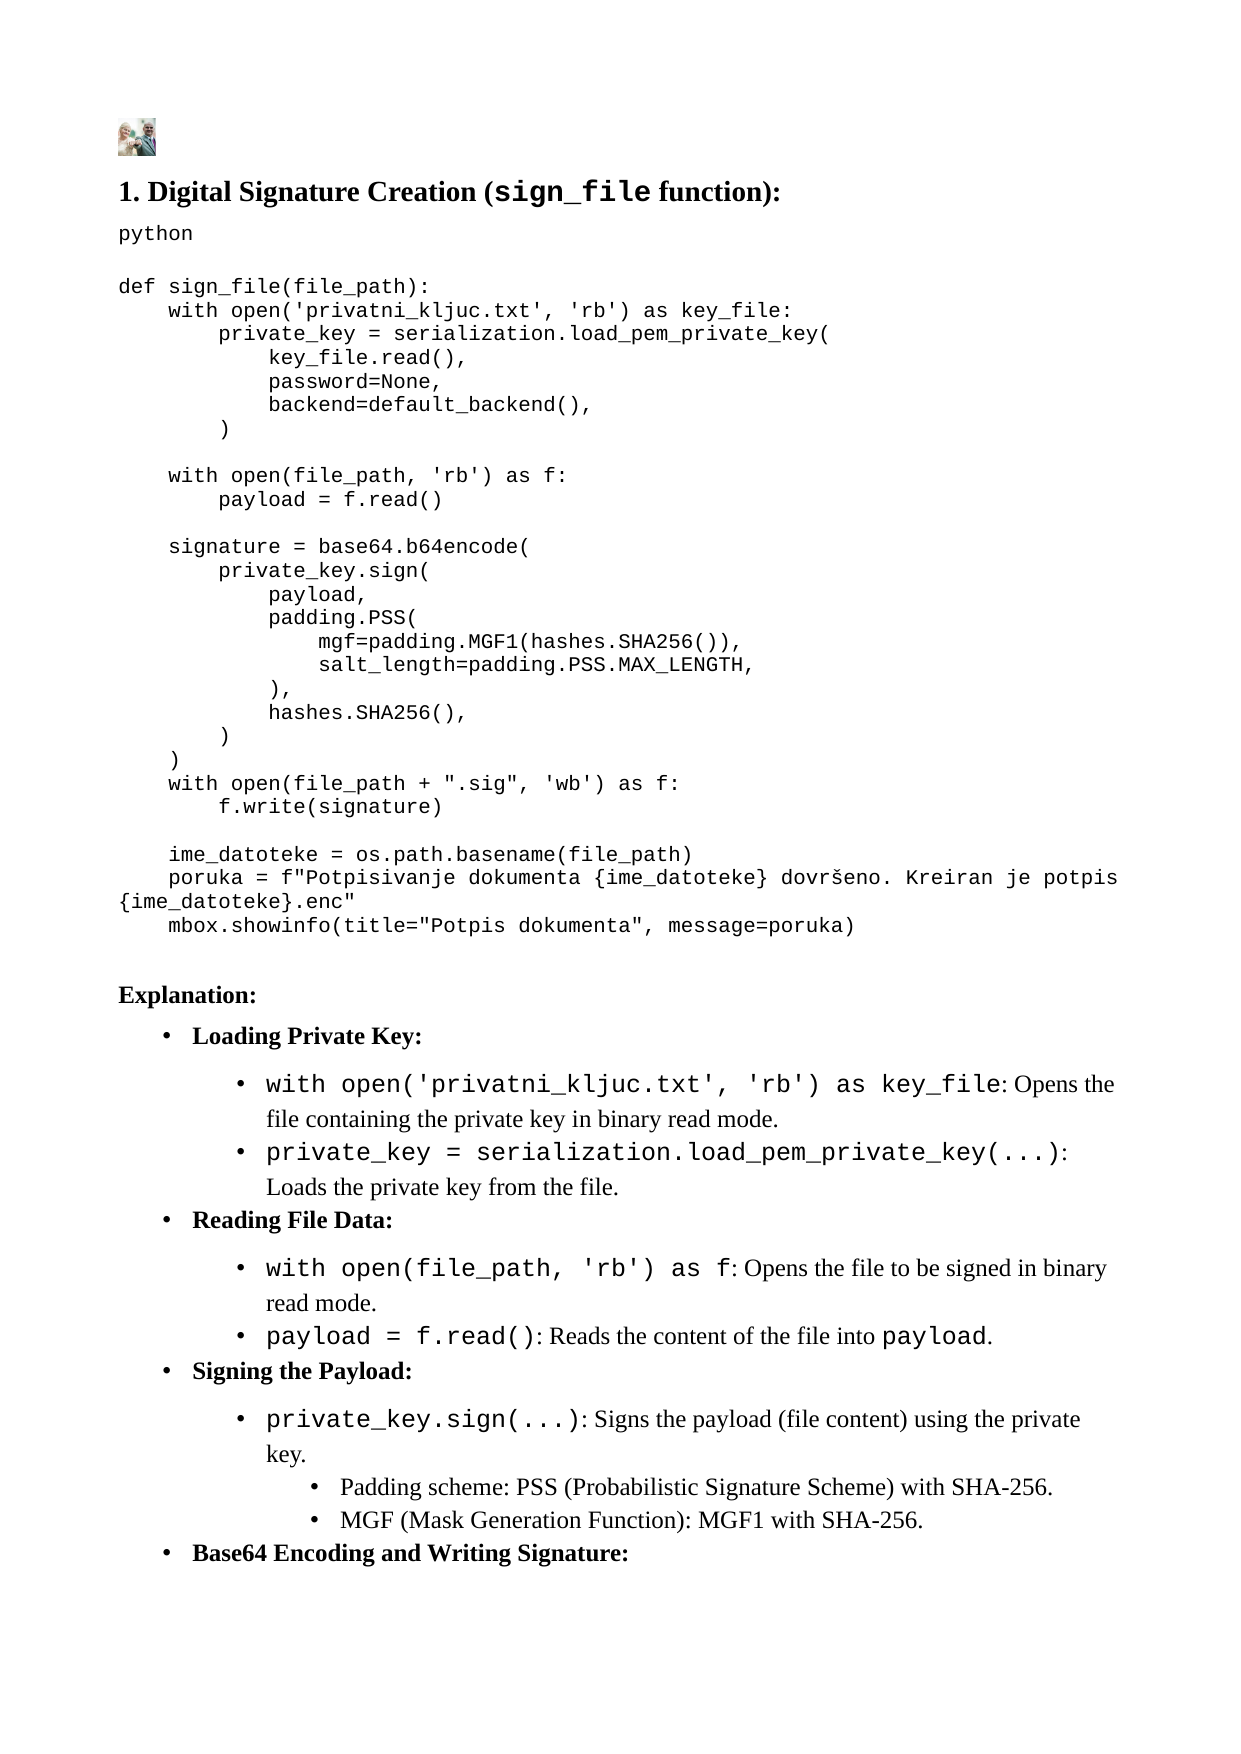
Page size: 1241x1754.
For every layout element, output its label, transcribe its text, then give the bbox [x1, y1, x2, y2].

text def sign_file(file_path): [118, 276, 1122, 300]
list Padding scheme: PSS (Probabilistic Signature Scheme) with SHA-256. [310, 1472, 1122, 1501]
text private_key = serialization.load_pem_private_key( [118, 323, 1122, 347]
list payload = f.read(): Reads the content of the file into payload. [236, 1321, 1122, 1352]
text f.write(signature) [118, 796, 1122, 820]
text poruka = f"Potpisivanje dokumenta {ime_datoteke} dovršeno. Kreiran je potpis {ime_datoteke}.enc" [118, 867, 1122, 914]
text ) [118, 725, 1122, 749]
text mbox.showinfo(title="Potpis dokumenta", message=poruka) [118, 914, 1122, 938]
text key_file.read(), [118, 347, 1122, 371]
text payload, [118, 583, 1122, 607]
list private_key = serialization.load_pem_private_key(...): Loads the private key from the file. [236, 1137, 1122, 1201]
text hashes.SHA256(), [118, 702, 1122, 725]
subtitle Explanation: [118, 980, 1122, 1009]
text ) [118, 418, 1122, 442]
picture [118, 118, 156, 156]
text padding.PSS( [118, 607, 1122, 631]
list Loading Private Key: [162, 1021, 1122, 1050]
list MGF (Mask Generation Function): MGF1 with SHA-256. [310, 1505, 1122, 1534]
text with open(file_path, 'rb') as f: [118, 465, 1122, 489]
text salt_length=padding.PSS.MAX_LENGTH, [118, 654, 1122, 678]
list with open('privatni_kljuc.txt', 'rb') as key_file: Opens the file containing the private key in binary read mode. [236, 1069, 1122, 1133]
text signature = base64.b64encode( [118, 536, 1122, 560]
list private_key.sign(...): Signs the payload (file content) using the private key. [236, 1404, 1122, 1468]
text ) [118, 749, 1122, 773]
text payload = f.read() [118, 489, 1122, 513]
text mgf=padding.MGF1(hashes.SHA256()), [118, 631, 1122, 654]
text with open(file_path + ".sig", 'wb') as f: [118, 773, 1122, 796]
text ime_datoteke = os.path.basename(file_path) [118, 844, 1122, 867]
subtitle 1. Digital Signature Creation (sign_file function): [118, 174, 1122, 211]
text python [118, 223, 1122, 247]
list with open(file_path, 'rb') as f: Opens the file to be signed in binary read mode. [236, 1253, 1122, 1317]
text with open('privatni_kljuc.txt', 'rb') as key_file: [118, 300, 1122, 323]
list Base64 Encoding and Writing Signature: [162, 1538, 1122, 1567]
text private_key.sign( [118, 560, 1122, 583]
text backend=default_backend(), [118, 394, 1122, 418]
list Reading File Data: [162, 1205, 1122, 1234]
text ), [118, 678, 1122, 702]
list Signing the Payload: [162, 1356, 1122, 1385]
text password=None, [118, 371, 1122, 394]
